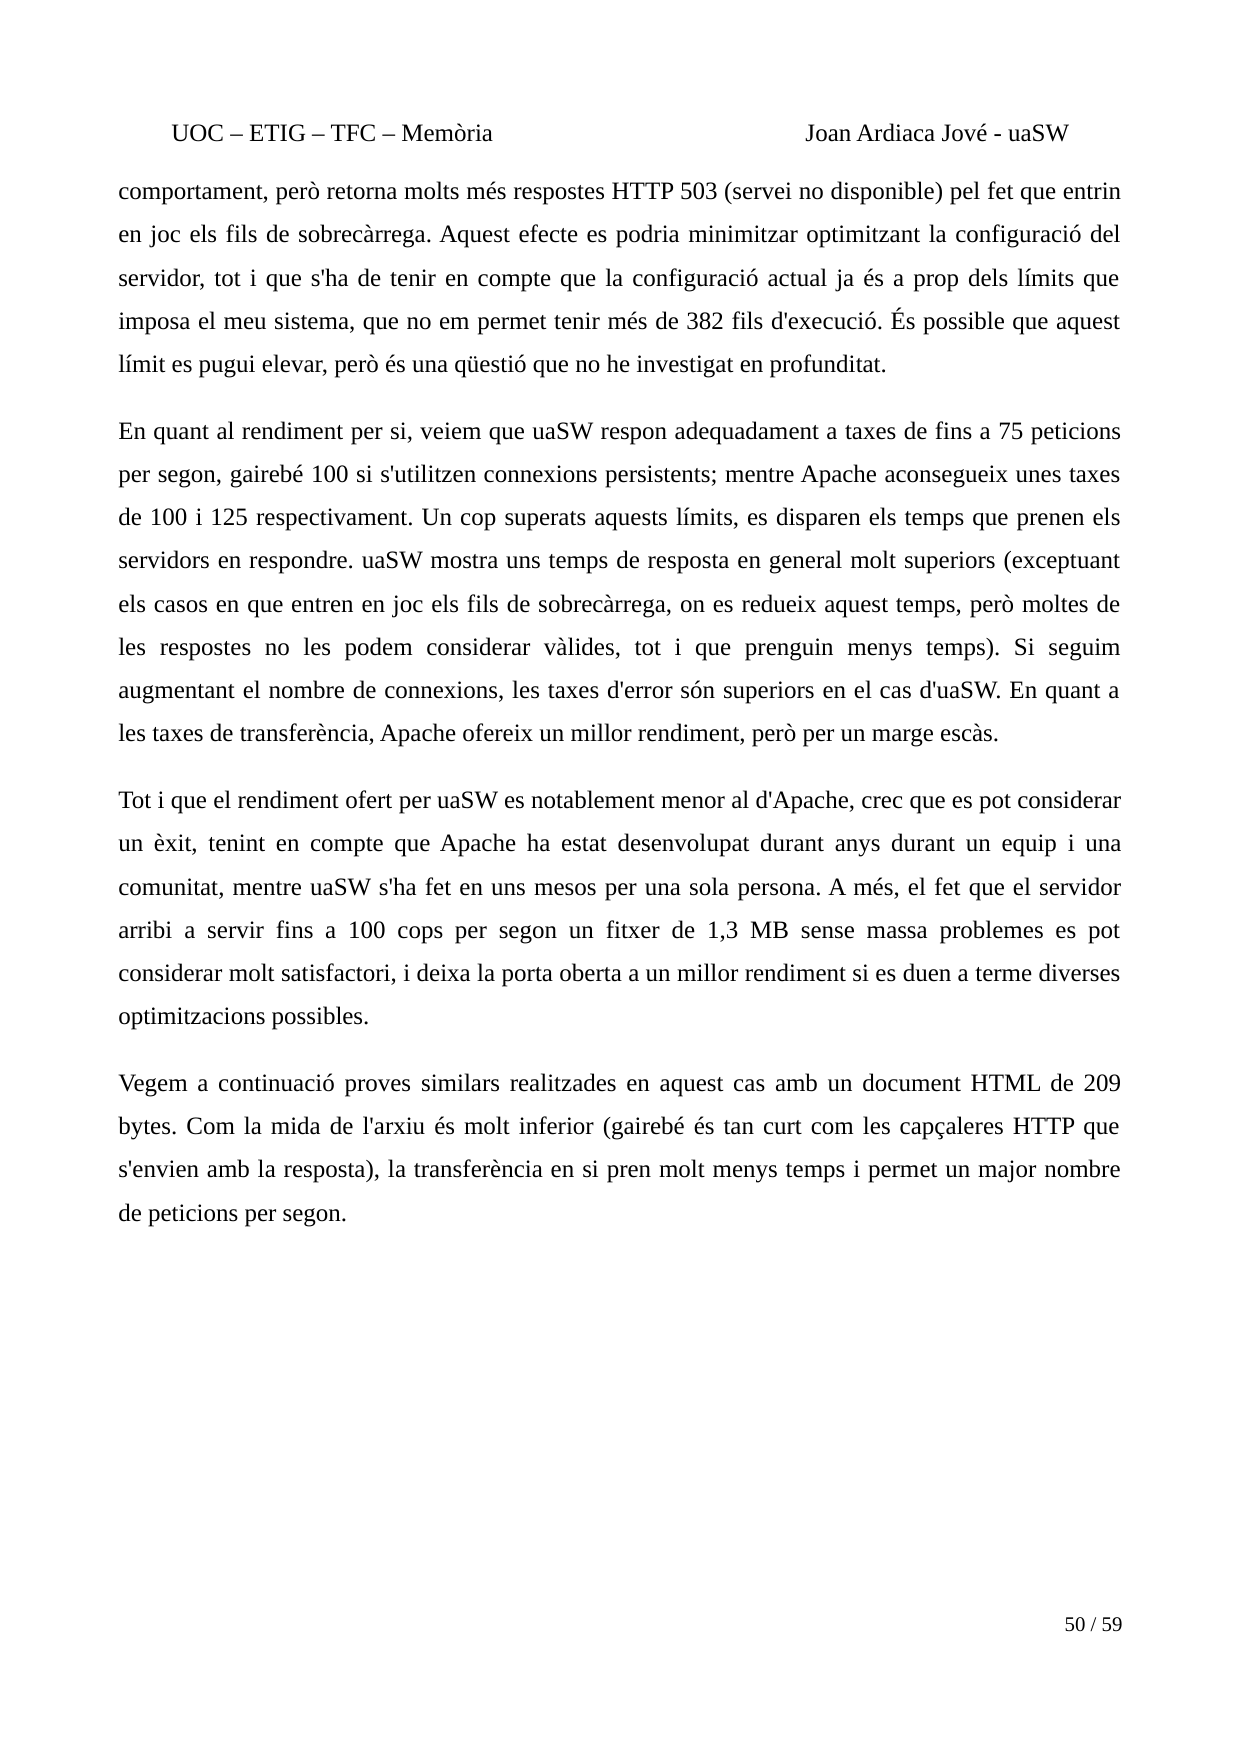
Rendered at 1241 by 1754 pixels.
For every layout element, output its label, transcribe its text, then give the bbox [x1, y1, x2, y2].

text Tot i que el rendiment ofert per uaSW es notablement menor al d'Apache, crec que es pot considerar un èxit, tenint en compte que Apache ha estat desenvolupat durant anys durant un equip i una comunitat, mentre uaSW s'ha fet en uns mesos per una sola persona. A més, el fet que el servidor arribi a servir fins a 100 cops per segon un fitxer de 1,3 MB sense massa problemes es pot considerar molt satisfactori, i deixa la porta oberta a un millor rendiment si es duen a terme diverses optimitzacions possibles. [118, 785, 1122, 1030]
text Vegem a continuació proves similars realitzades en aquest cas amb un document HTML de 209 bytes. Com la mida de l'arxiu és molt inferior (gairebé és tan curt com les capçaleres HTTP que s'envien amb la resposta), la transferència en si pren molt menys temps i permet un major nombre de peticions per segon. [118, 1068, 1122, 1226]
text comportament, però retorna molts més respostes HTTP 503 (servei no disponible) pel fet que entrin en joc els fils de sobrecàrrega. Aquest efecte es podria minimitzar optimitzant la configuració del servidor, tot i que s'ha de tenir en compte que la configuració actual ja és a prop dels límits que imposa el meu sistema, que no em permet tenir més de 382 fils d'execució. És possible que aquest límit es pugui elevar, però és una qüestió que no he investigat en profunditat. [118, 176, 1122, 378]
text En quant al rendiment per si, veiem que uaSW respon adequadament a taxes de fins a 75 peticions per segon, gairebé 100 si s'utilitzen connexions persistents; mentre Apache aconsegueix unes taxes de 100 i 125 respectivament. Un cop superats aquests límits, es disparen els temps que prenen els servidors en respondre. uaSW mostra uns temps de resposta en general molt superiors (exceptuant els casos en que entren en joc els fils de sobrecàrrega, on es redueix aquest temps, però moltes de les respostes no les podem considerar vàlides, tot i que prenguin menys temps). Si seguim augmentant el nombre de connexions, les taxes d'error són superiors en el cas d'uaSW. En quant a les taxes de transferència, Apache ofereix un millor rendiment, però per un marge escàs. [118, 416, 1122, 747]
